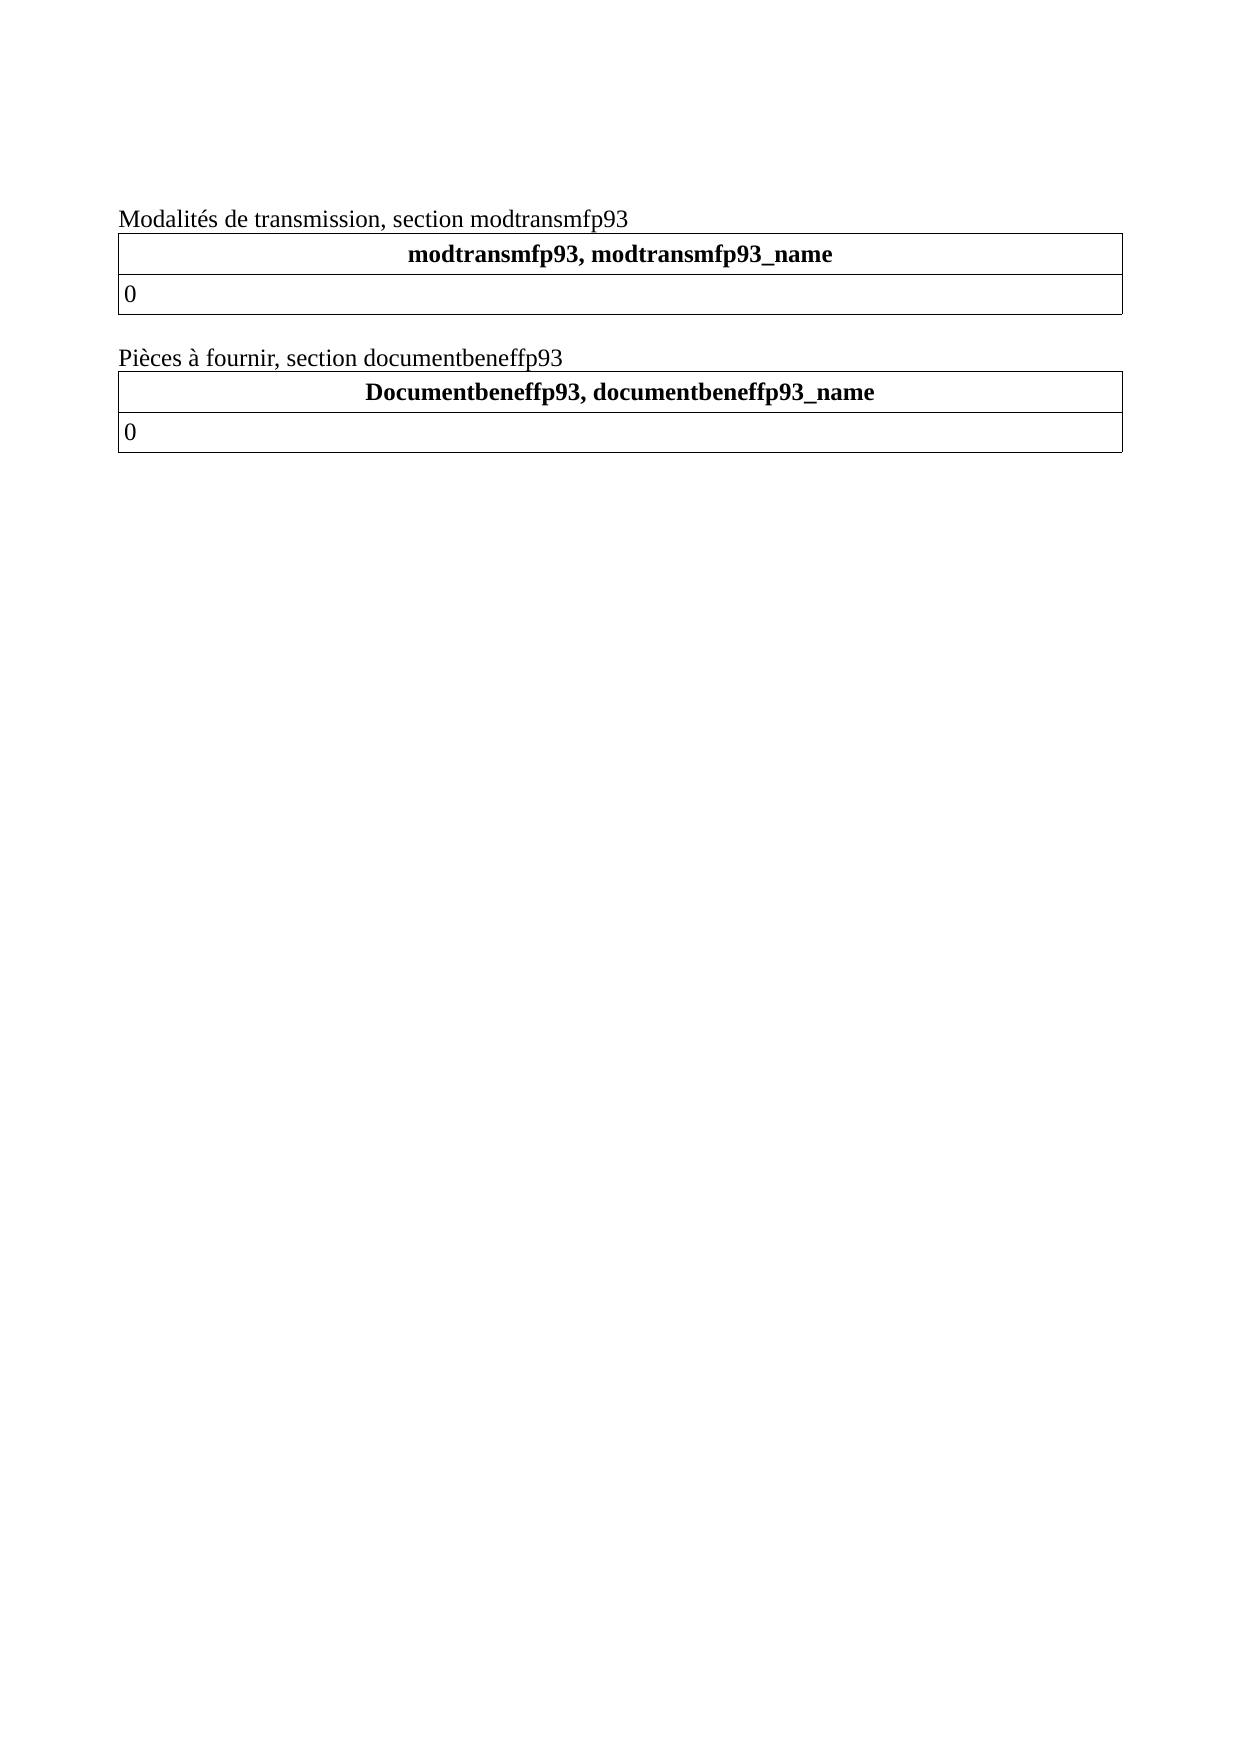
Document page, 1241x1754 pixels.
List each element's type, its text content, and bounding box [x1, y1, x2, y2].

table_header Documentbeneffp93, documentbeneffp93_name [119, 372, 1122, 412]
table_cell 0 [119, 275, 1122, 314]
text Pièces à fournir, section documentbeneffp93 [118, 343, 1122, 371]
table_header modtransmfp93, modtransmfp93_name [119, 234, 1122, 273]
text Modalités de transmission, section modtransmfp93 [118, 204, 1122, 233]
table_cell 0 [119, 413, 1122, 452]
